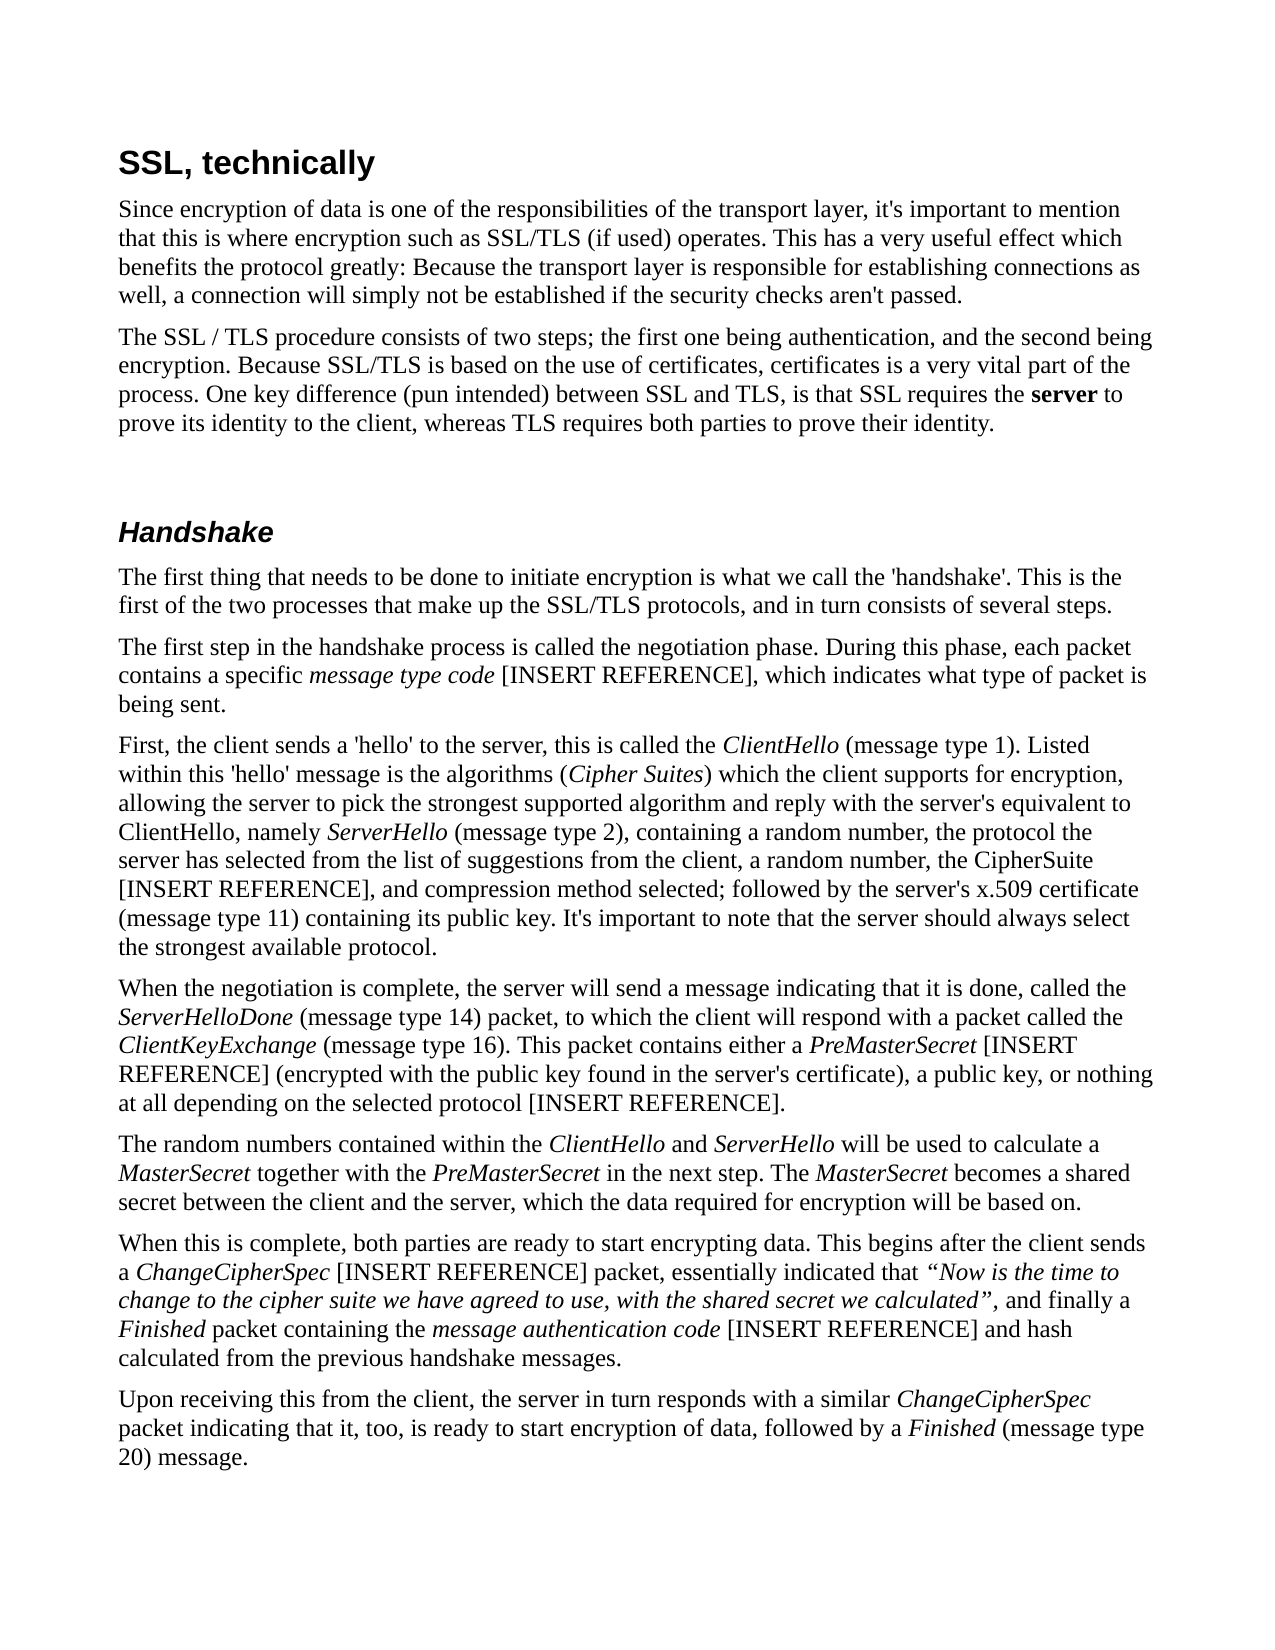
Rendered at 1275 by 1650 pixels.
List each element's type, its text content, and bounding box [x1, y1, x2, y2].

subtitle SSL, technically [118, 143, 1157, 182]
text The random numbers contained within the ClientHello and ServerHello will be used to calculate a MasterSecret together with the PreMasterSecret in the next step. The MasterSecret becomes a shared secret between the client and the server, which the data required for encryption will be based on. [118, 1129, 1157, 1215]
text Since encryption of data is one of the responsibilities of the transport layer, it's important to mention that this is where encryption such as SSL/TLS (if used) operates. This has a very useful effect which benefits the protocol greatly: Because the transport layer is responsible for establishing connections as well, a connection will simply not be established if the security checks aren't passed. [118, 194, 1157, 309]
text The first step in the handshake process is called the negotiation phase. During this phase, each packet contains a specific message type code [INSERT REFERENCE], which indicates what type of packet is being sent. [118, 632, 1157, 718]
text First, the client sends a 'hello' to the server, this is called the ClientHello (message type 1). Listed within this 'hello' message is the algorithms (Cipher Suites) which the client supports for encryption, allowing the server to pick the strongest supported algorithm and reply with the server's equivalent to ClientHello, namely ServerHello (message type 2), containing a random number, the protocol the server has selected from the list of suggestions from the client, a random number, the CipherSuite [INSERT REFERENCE], and compression method selected; followed by the server's x.509 certificate (message type 11) containing its public key. It's important to note that the server should always select the strongest available protocol. [118, 730, 1157, 960]
text The first thing that needs to be done to initiate encryption is what we call the 'handshake'. This is the first of the two processes that make up the SSL/TLS protocols, and in turn consists of several steps. [118, 562, 1157, 619]
text Upon receiving this from the client, the server in turn responds with a similar ChangeCipherSpec packet indicating that it, too, is ready to start encryption of data, followed by a Finished (message type 20) message. [118, 1384, 1157, 1470]
text When this is complete, both parties are ready to start encrypting data. This begins after the client sends a ChangeCipherSpec [INSERT REFERENCE] packet, essentially indicated that “Now is the time to change to the cipher suite we have agreed to use, with the shared secret we calculated”, and finally a Finished packet containing the message authentication code [INSERT REFERENCE] and hash calculated from the previous handshake messages. [118, 1228, 1157, 1372]
text When the negotiation is complete, the server will send a message indicating that it is done, called the ServerHelloDone (message type 14) packet, to which the client will respond with a packet called the ClientKeyExchange (message type 16). This packet contains either a PreMasterSecret [INSERT REFERENCE] (encrypted with the public key found in the server's certificate), a public key, or nothing at all depending on the selected protocol [INSERT REFERENCE]. [118, 973, 1157, 1117]
text The SSL / TLS procedure consists of two steps; the first one being authentication, and the second being encryption. Because SSL/TLS is based on the use of certificates, certificates is a very vital part of the process. One key difference (pun intended) between SSL and TLS, is that SSL requires the server to prove its identity to the client, whereas TLS requires both parties to prove their identity. [118, 322, 1157, 437]
subtitle Handshake [118, 516, 1157, 549]
